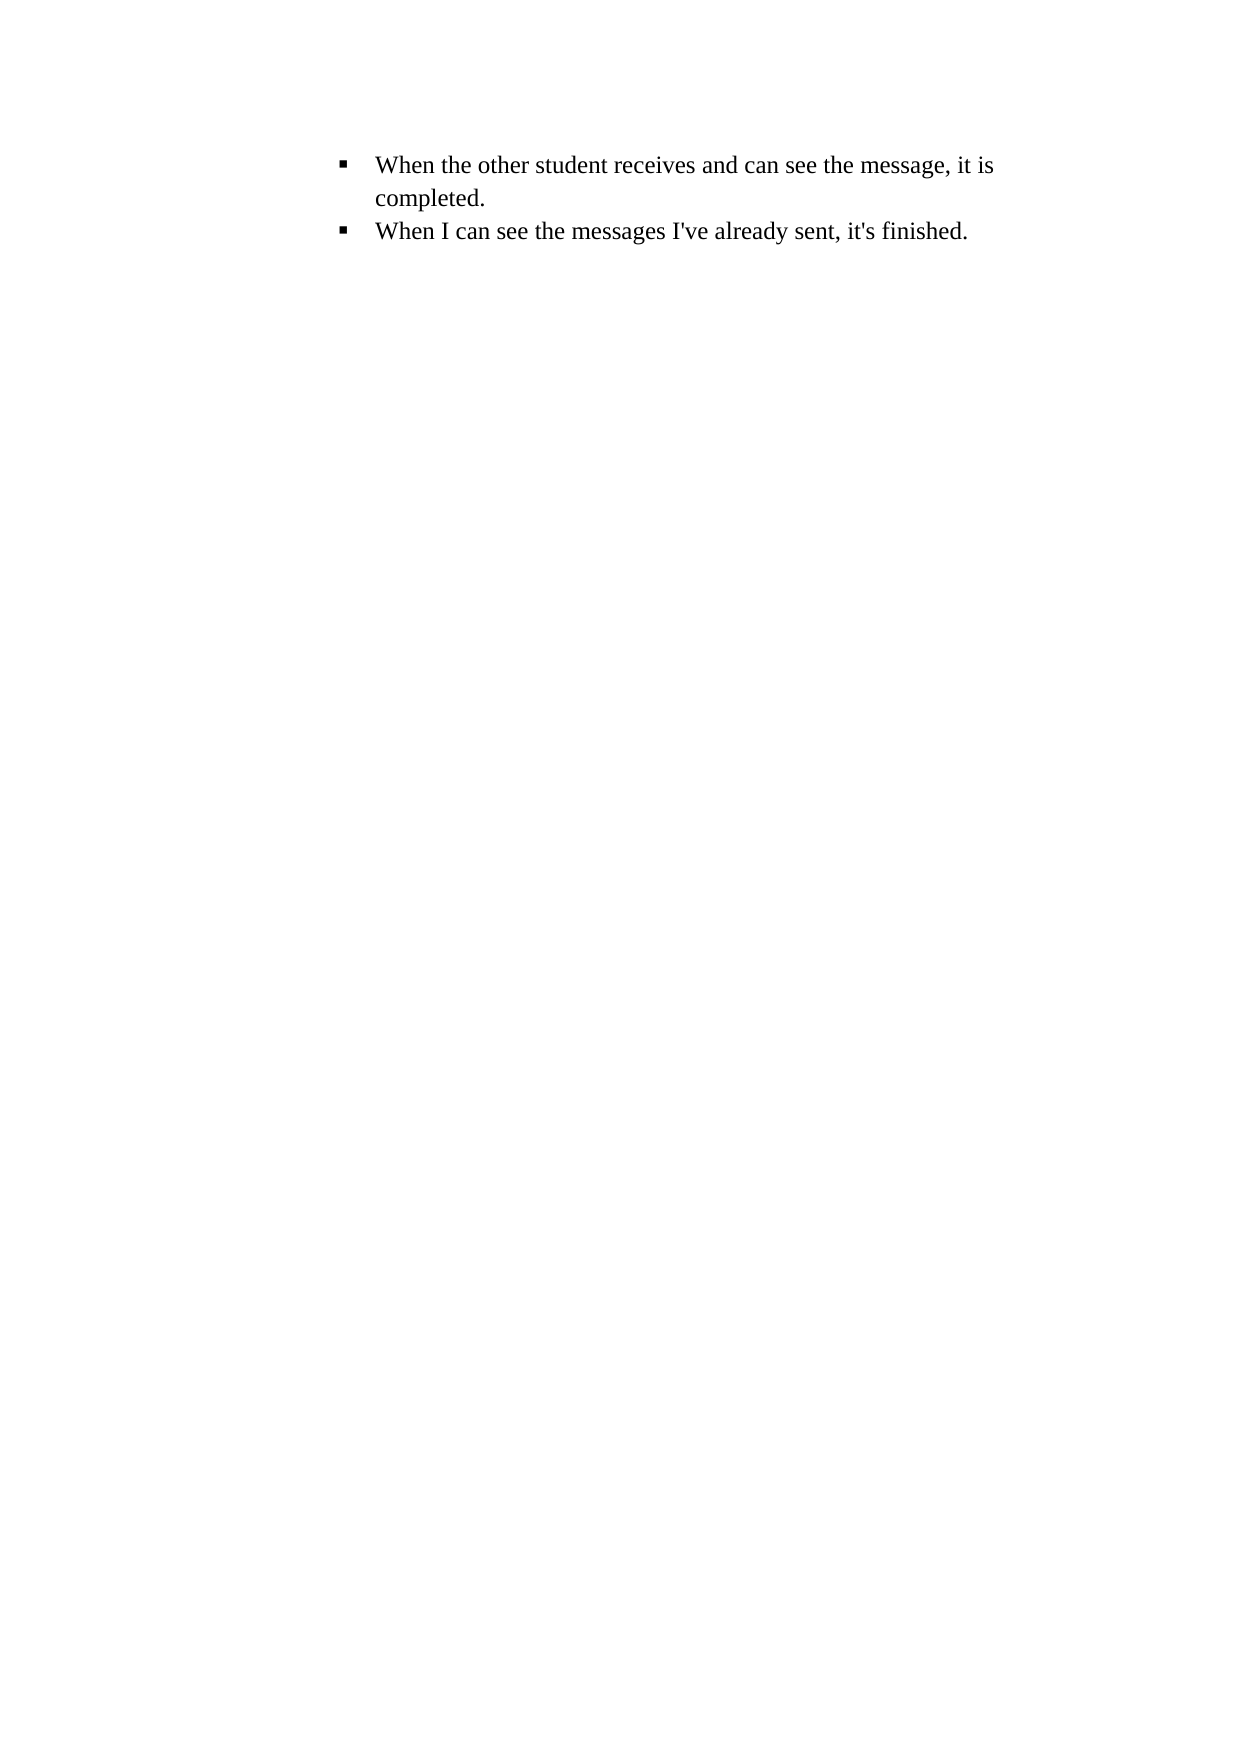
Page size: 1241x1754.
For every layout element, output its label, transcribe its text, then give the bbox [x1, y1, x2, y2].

list When I can see the messages I've already sent, it's finished. [337, 216, 1090, 245]
list When the other student receives and can see the message, it is completed. [337, 150, 1090, 212]
